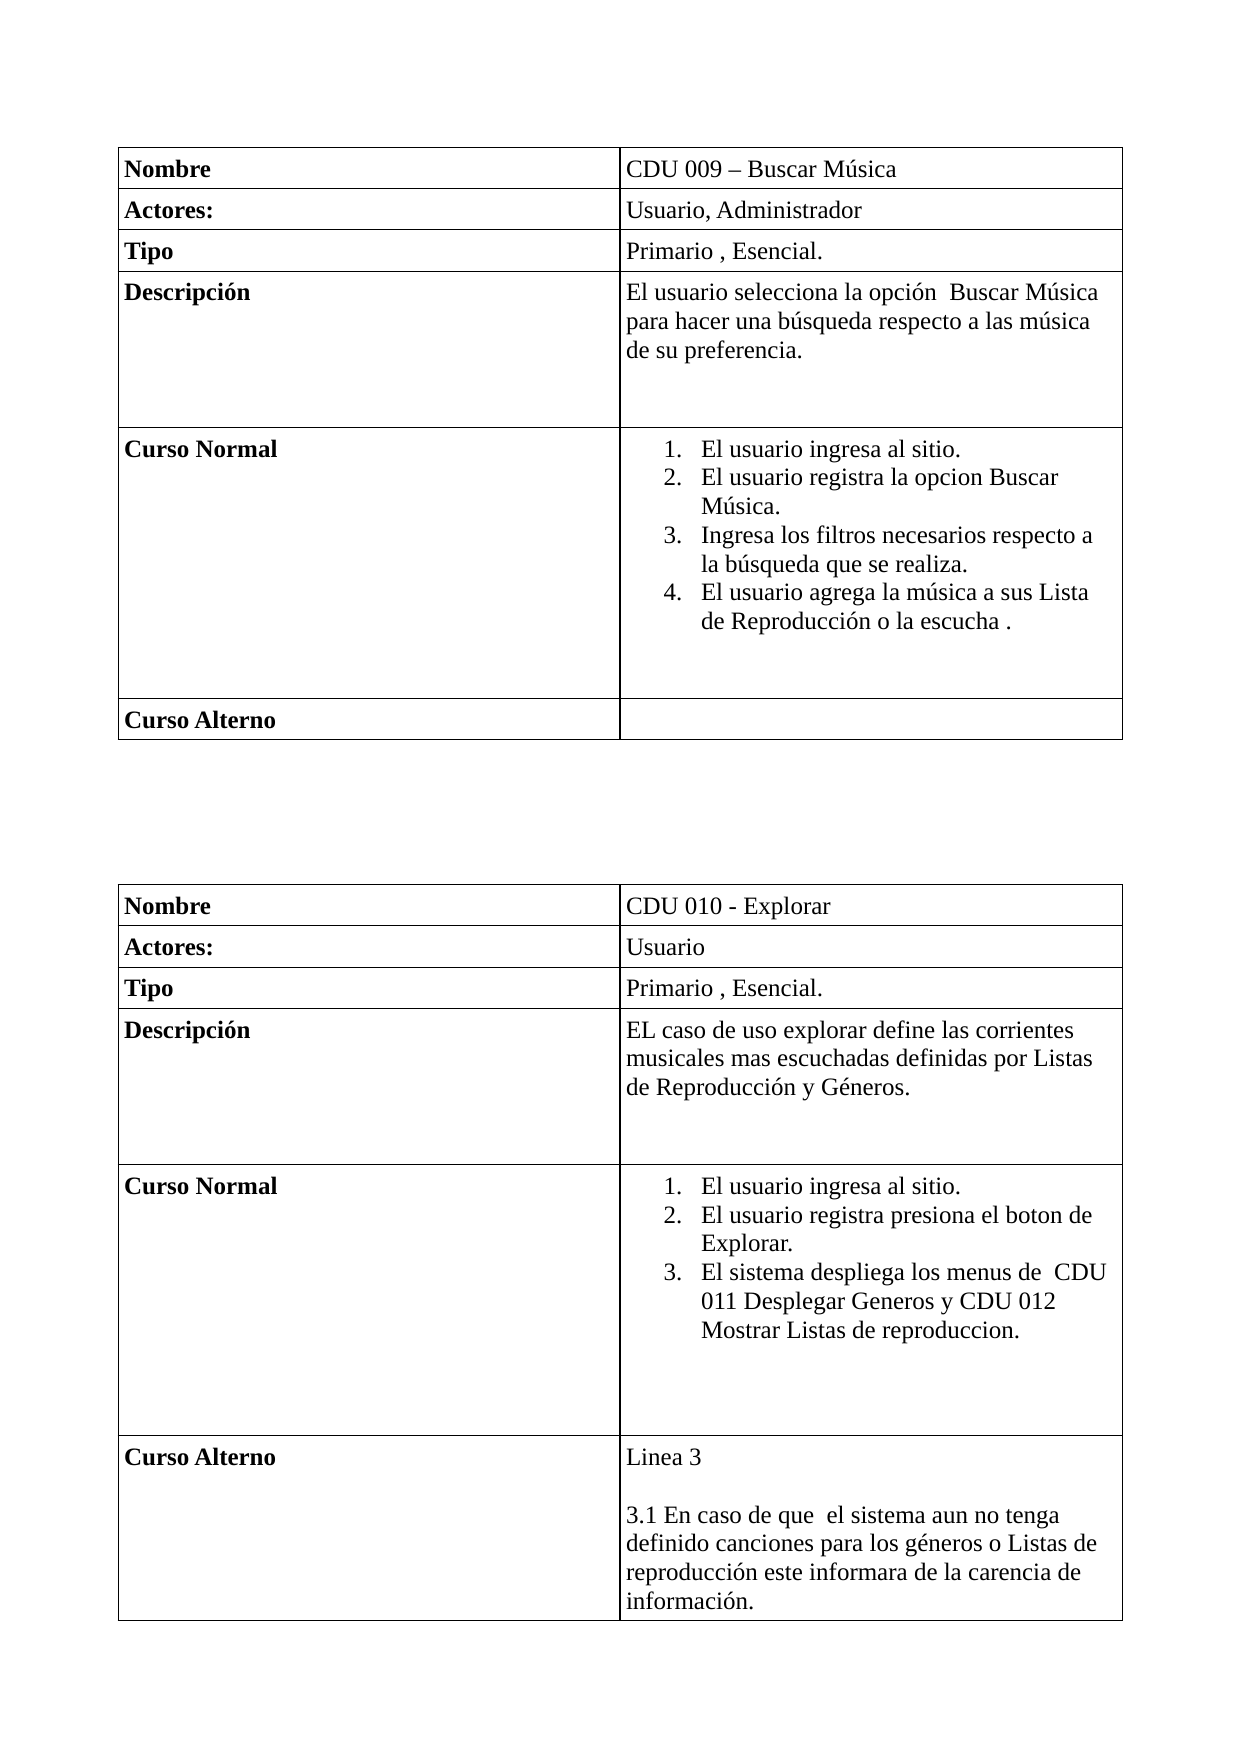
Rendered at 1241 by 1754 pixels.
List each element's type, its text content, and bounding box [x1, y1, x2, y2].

table_cell Primario , Esencial. [621, 230, 1122, 271]
table_cell Usuario, Administrador [621, 189, 1122, 229]
table_cell Tipo [119, 968, 619, 1008]
table_cell Primario , Esencial. [621, 968, 1122, 1008]
table_cell EL caso de uso explorar define las corrientes musicales mas escuchadas definidas por Listas de Reproducción y Géneros. [621, 1009, 1122, 1164]
table_cell [621, 699, 1122, 739]
table_cell El usuario selecciona la opción Buscar Música para hacer una búsqueda respecto a las música de su preferencia. [621, 272, 1122, 427]
table_cell Actores: [119, 926, 619, 967]
table_cell Descripción [119, 272, 619, 427]
table_cell Curso Normal [119, 428, 619, 698]
table_cell El usuario ingresa al sitio. El usuario registra la opcion Buscar Música. Ingresa los filtros necesarios respecto a la búsqueda que se realiza. El usuario agrega la música a sus Lista de Reproducción o la escucha . [621, 428, 1122, 698]
table_cell Curso Alterno [119, 1436, 619, 1620]
table_cell Tipo [119, 230, 619, 271]
table_cell Curso Normal [119, 1165, 619, 1435]
table_cell Actores: [119, 189, 619, 229]
table_header Nombre [119, 885, 619, 925]
table_cell Curso Alterno [119, 699, 619, 739]
table_header CDU 010 - Explorar [621, 885, 1122, 925]
table_cell Usuario [621, 926, 1122, 967]
table_cell Descripción [119, 1009, 619, 1164]
table_cell Linea 3 3.1 En caso de que el sistema aun no tenga definido canciones para los géneros o Listas de reproducción este informara de la carencia de información. [621, 1436, 1122, 1620]
table_cell El usuario ingresa al sitio. El usuario registra presiona el boton de Explorar. El sistema despliega los menus de CDU 011 Desplegar Generos y CDU 012 Mostrar Listas de reproduccion. [621, 1165, 1122, 1435]
table_header Nombre [119, 148, 619, 188]
table_header CDU 009 – Buscar Música [621, 148, 1122, 188]
